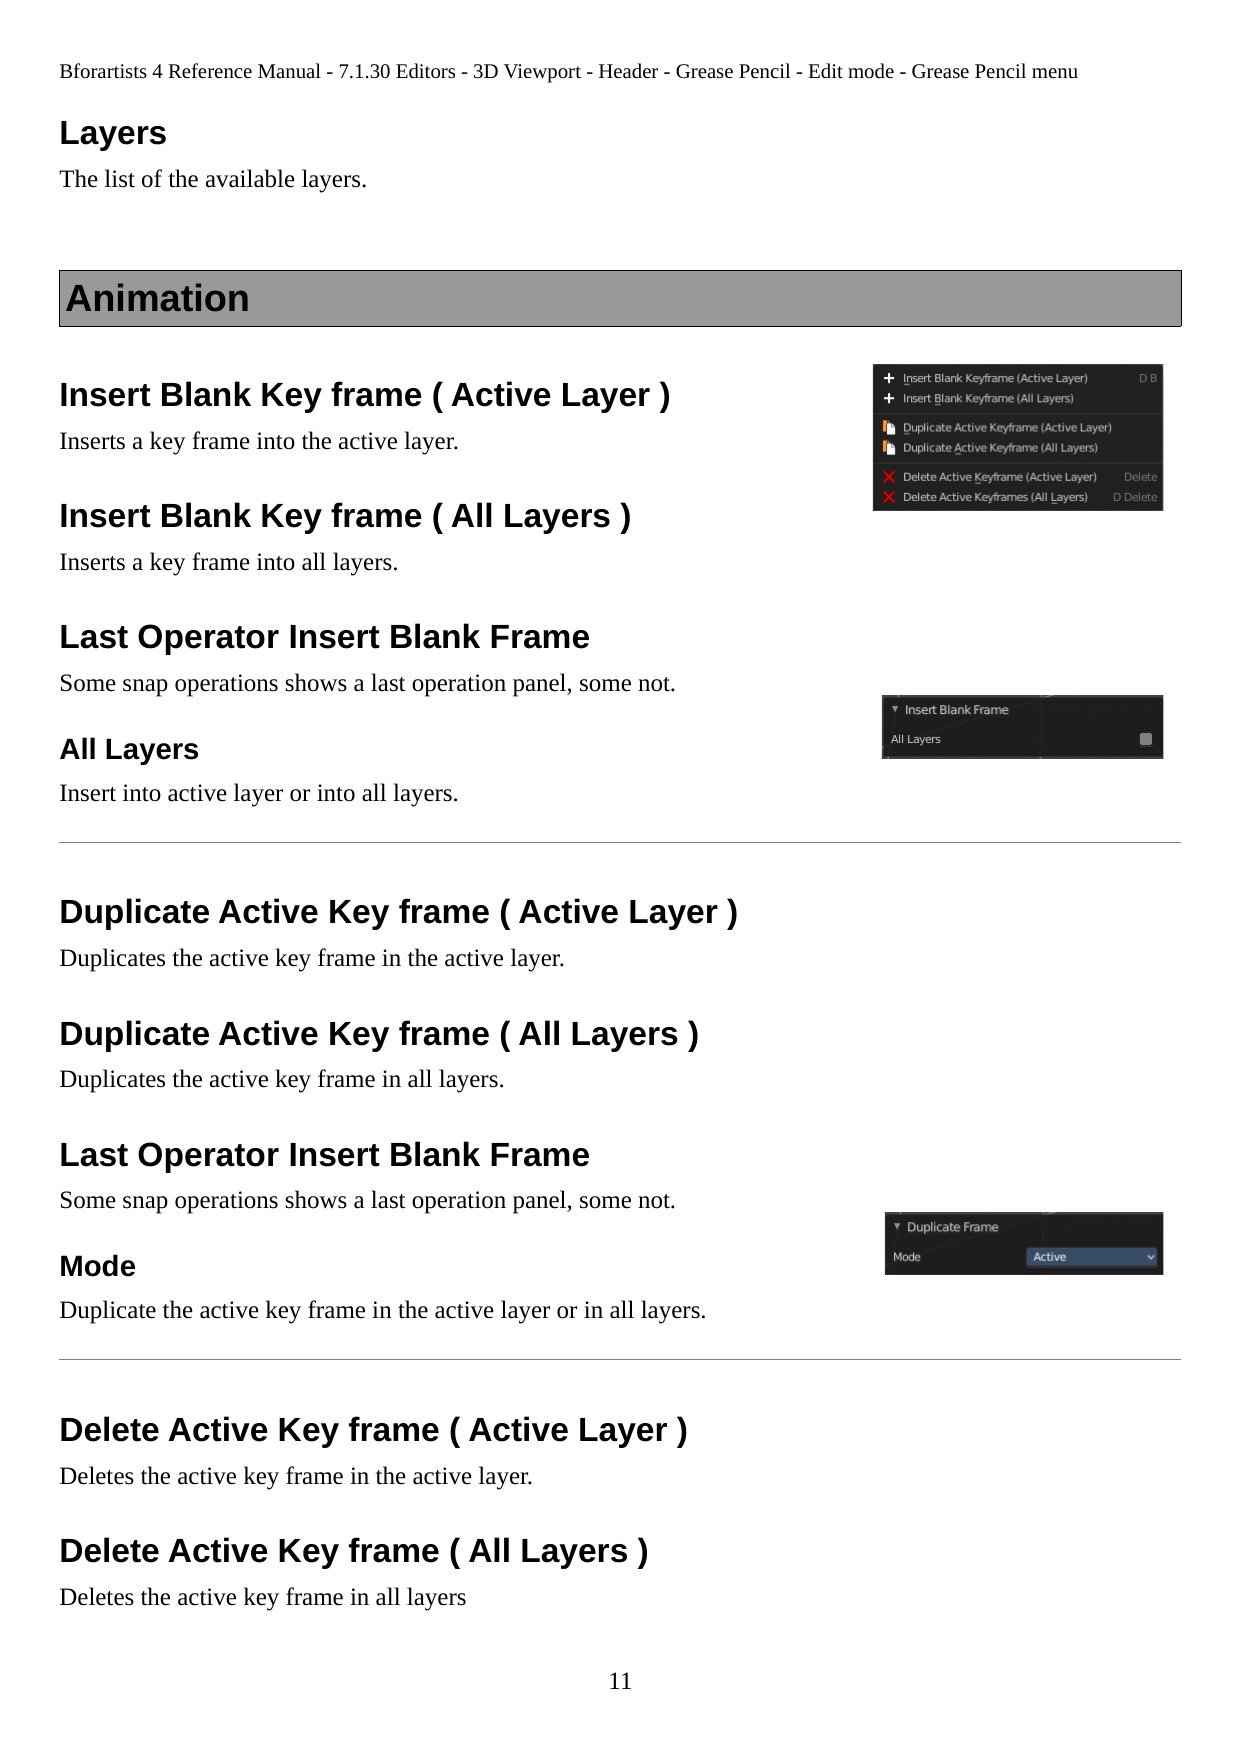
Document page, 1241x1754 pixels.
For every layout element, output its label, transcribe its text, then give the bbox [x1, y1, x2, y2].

subtitle Layers [59, 113, 1181, 151]
picture [881, 695, 1164, 759]
text Duplicate the active key frame in the active layer or in all layers. [59, 1296, 1181, 1324]
text Deletes the active key frame in all layers [59, 1582, 1181, 1611]
subtitle Delete Active Key frame ( Active Layer ) [59, 1409, 1181, 1448]
subtitle Mode [59, 1249, 1181, 1283]
subtitle Insert Blank Key frame ( All Layers ) [59, 496, 1181, 535]
text Deletes the active key frame in the active layer. [59, 1461, 1181, 1489]
subtitle Duplicate Active Key frame ( Active Layer ) [59, 892, 1181, 931]
text The list of the available layers. [59, 164, 1181, 192]
picture [872, 364, 1164, 511]
text Inserts a key frame into all layers. [59, 547, 1181, 576]
text Some snap operations shows a last operation panel, some not. [59, 1186, 1181, 1214]
table_header Animation [60, 271, 1181, 326]
subtitle Last Operator Insert Blank Frame [59, 617, 1181, 656]
subtitle Delete Active Key frame ( All Layers ) [59, 1531, 1181, 1569]
text Duplicates the active key frame in all layers. [59, 1064, 1181, 1093]
text Inserts a key frame into the active layer. [59, 426, 872, 455]
subtitle Insert Blank Key frame ( Active Layer ) [59, 375, 872, 414]
subtitle Last Operator Insert Blank Frame [59, 1134, 1181, 1173]
text Insert into active layer or into all layers. [59, 778, 1181, 807]
subtitle Duplicate Active Key frame ( All Layers ) [59, 1013, 1181, 1052]
subtitle All Layers [59, 732, 1181, 766]
text Some snap operations shows a last operation panel, some not. [59, 668, 1181, 697]
picture [884, 1212, 1164, 1275]
text Duplicates the active key frame in the active layer. [59, 943, 1181, 972]
